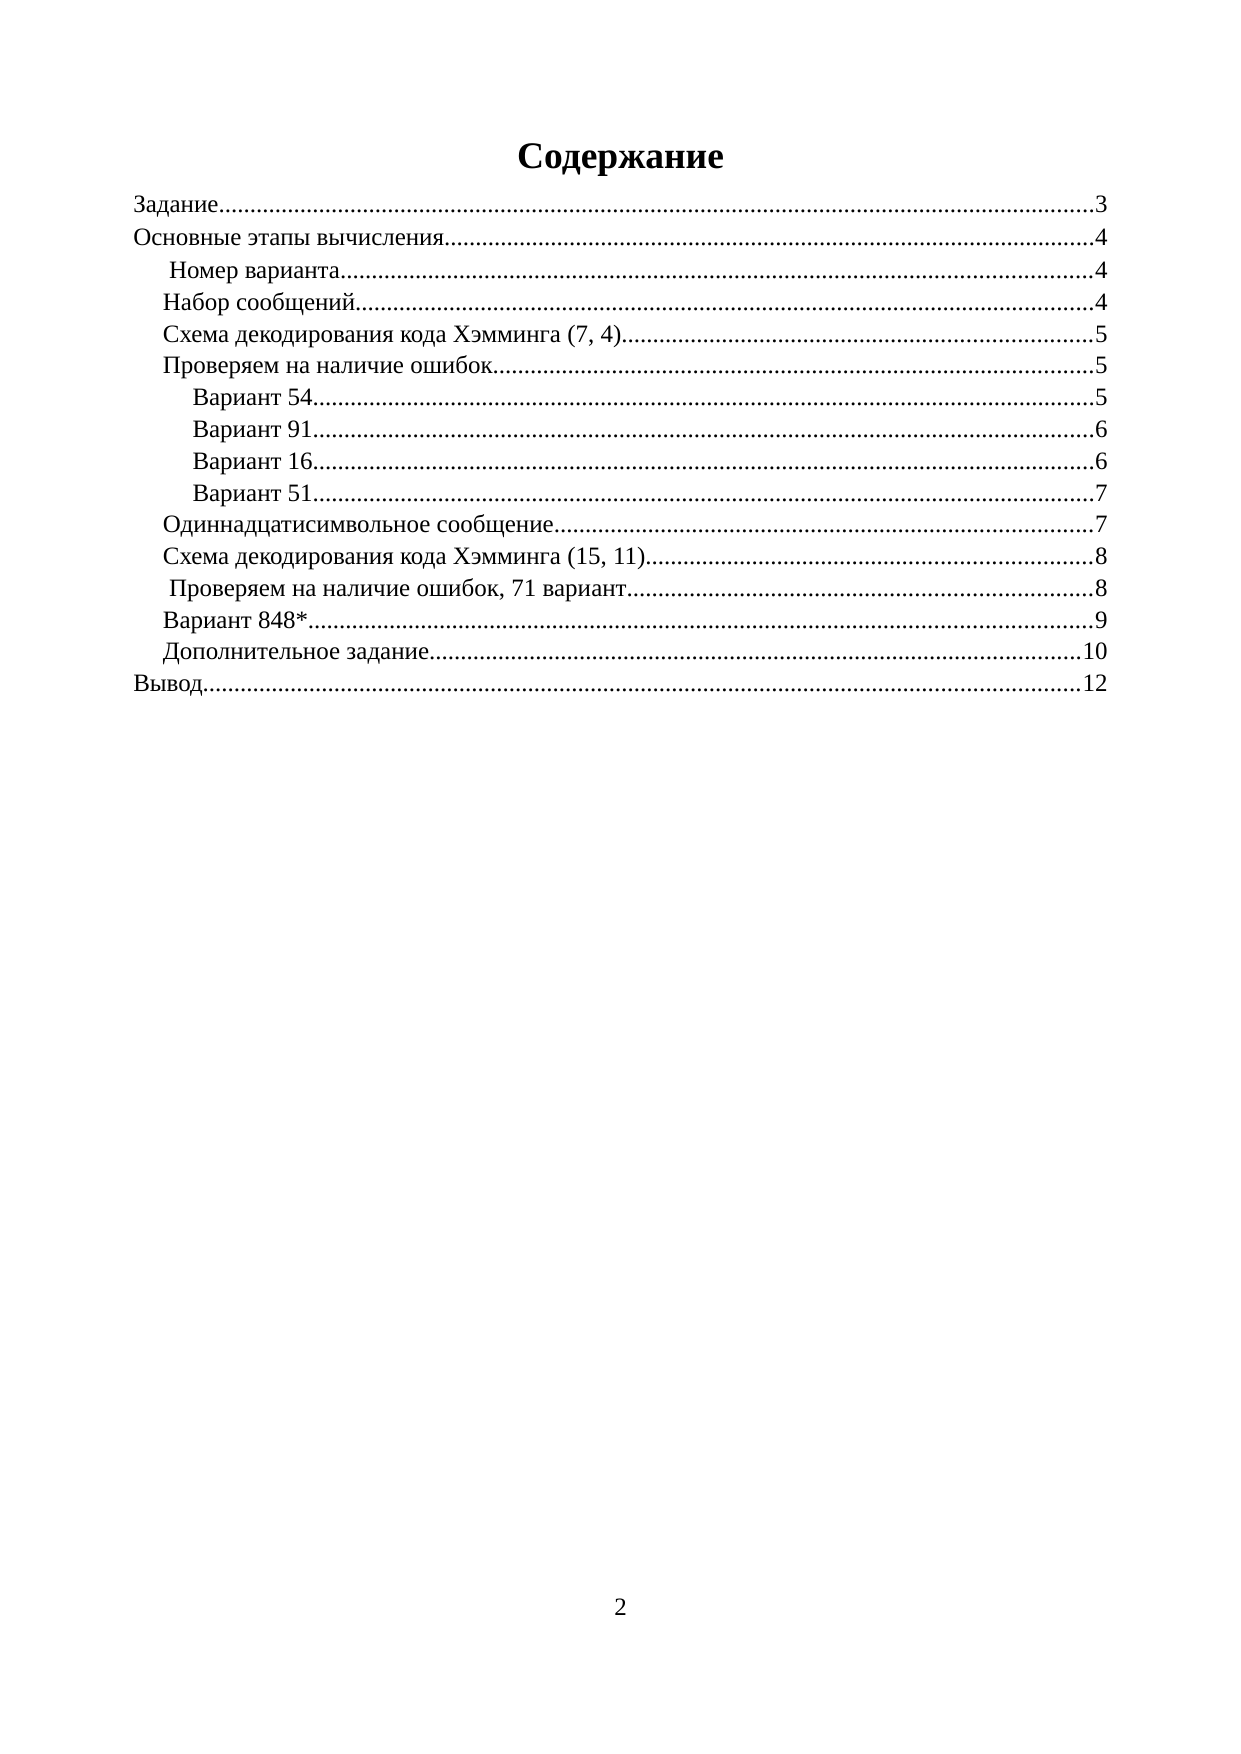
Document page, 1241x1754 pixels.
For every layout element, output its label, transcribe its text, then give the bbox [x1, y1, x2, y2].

text Набор сообщений 4 [163, 287, 1107, 316]
text Проверяем на наличие ошибок 5 [163, 351, 1107, 379]
text Схема декодирования кода Хэмминга (7, 4) 5 [163, 319, 1107, 347]
text Вариант 51 7 [192, 478, 1107, 506]
text Задание 3 [133, 189, 1107, 217]
text Дополнительное задание 10 [163, 636, 1107, 665]
text Вариант 91 6 [192, 414, 1107, 443]
text Схема декодирования кода Хэмминга (15, 11) 8 [163, 541, 1107, 570]
text Проверяем на наличие ошибок, 71 вариант 8 [163, 573, 1107, 602]
text Вариант 16 6 [192, 446, 1107, 474]
text Содержание [133, 133, 1107, 176]
text Вывод 12 [133, 668, 1107, 697]
text Вариант 848* 9 [163, 605, 1107, 633]
text Одиннадцатисимвольное сообщение 7 [163, 509, 1107, 538]
text Номер варианта 4 [163, 255, 1107, 284]
text Вариант 54 5 [192, 382, 1107, 411]
text Основные этапы вычисления 4 [133, 222, 1107, 251]
